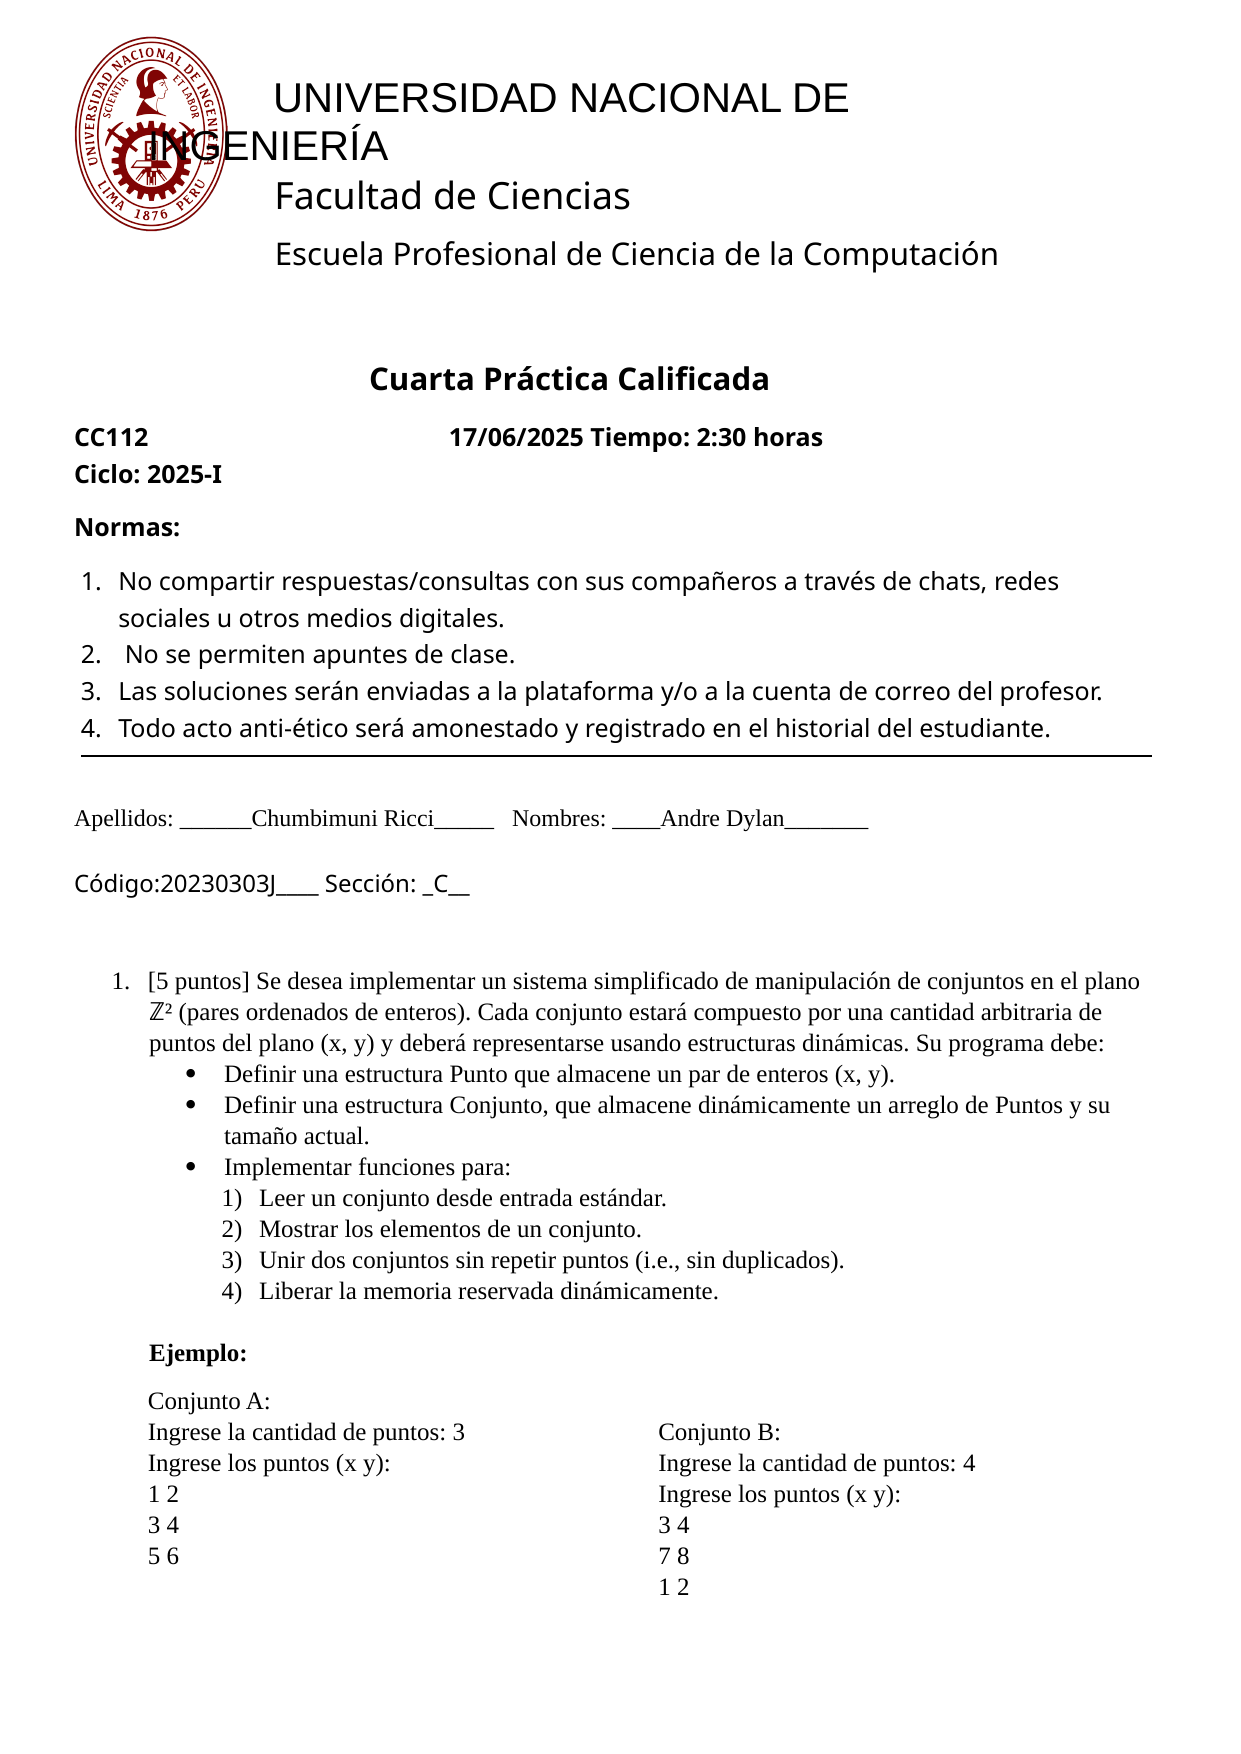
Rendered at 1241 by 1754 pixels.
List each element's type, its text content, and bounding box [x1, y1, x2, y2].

text Normas: [74, 510, 1152, 544]
list Definir una estructura Conjunto, que almacene dinámicamente un arreglo de Puntos y su tamaño actual. [186, 1090, 1166, 1150]
list Mostrar los elementos de un conjunto. [221, 1214, 1166, 1243]
text Cuarta Práctica Calificada [295, 357, 1092, 400]
list Liberar la memoria reservada dinámicamente. [221, 1276, 1166, 1305]
picture [228, 147, 232, 157]
list No compartir respuestas/consultas con sus compañeros a través de chats, redes sociales u otros medios digitales. [81, 563, 1152, 634]
list [5 puntos] Se desea implementar un sistema simplificado de manipulación de conjuntos en el plano ℤ² (pares ordenados de enteros). Cada conjunto estará compuesto por una cantidad arbitraria de puntos del plano (x, y) y deberá representarse usando estructuras dinámicas. Su programa debe: [111, 966, 1166, 1057]
list No se permiten apuntes de clase. [81, 637, 1152, 671]
list Ingrese los puntos (x y): [658, 1479, 1166, 1508]
list 3 4 [658, 1510, 1166, 1539]
list Todo acto anti-ético será amonestado y registrado en el historial del estudiante. [81, 711, 1152, 755]
list 1 2 [658, 1572, 1166, 1601]
list Unir dos conjuntos sin repetir puntos (i.e., sin duplicados). [221, 1245, 1166, 1274]
list Las soluciones serán enviadas a la plataforma y/o a la cuenta de correo del profesor. [81, 674, 1152, 708]
list Ejemplo: [149, 1338, 1166, 1367]
list Leer un conjunto desde entrada estándar. [221, 1183, 1166, 1212]
text Apellidos: ______Chumbimuni Ricci_____ Nombres: ____Andre Dylan_______ [74, 803, 1166, 831]
picture [68, 30, 232, 236]
list Implementar funciones para: [186, 1152, 1166, 1181]
text CC112 17/06/2025 Tiempo: 2:30 horas Ciclo: 2025-I [74, 420, 1152, 491]
list Definir una estructura Punto que almacene un par de enteros (x, y). [186, 1059, 1166, 1088]
text Conjunto A: Ingrese la cantidad de puntos: 3 Ingrese los puntos (x y): 1 2 3 4 5 6 [148, 1386, 620, 1570]
list Conjunto B: [658, 1417, 1166, 1446]
list Ingrese la cantidad de puntos: 4 [658, 1448, 1166, 1477]
list 7 8 [658, 1541, 1166, 1570]
text Código:20230303J____ Sección: _C__ [74, 831, 1166, 899]
